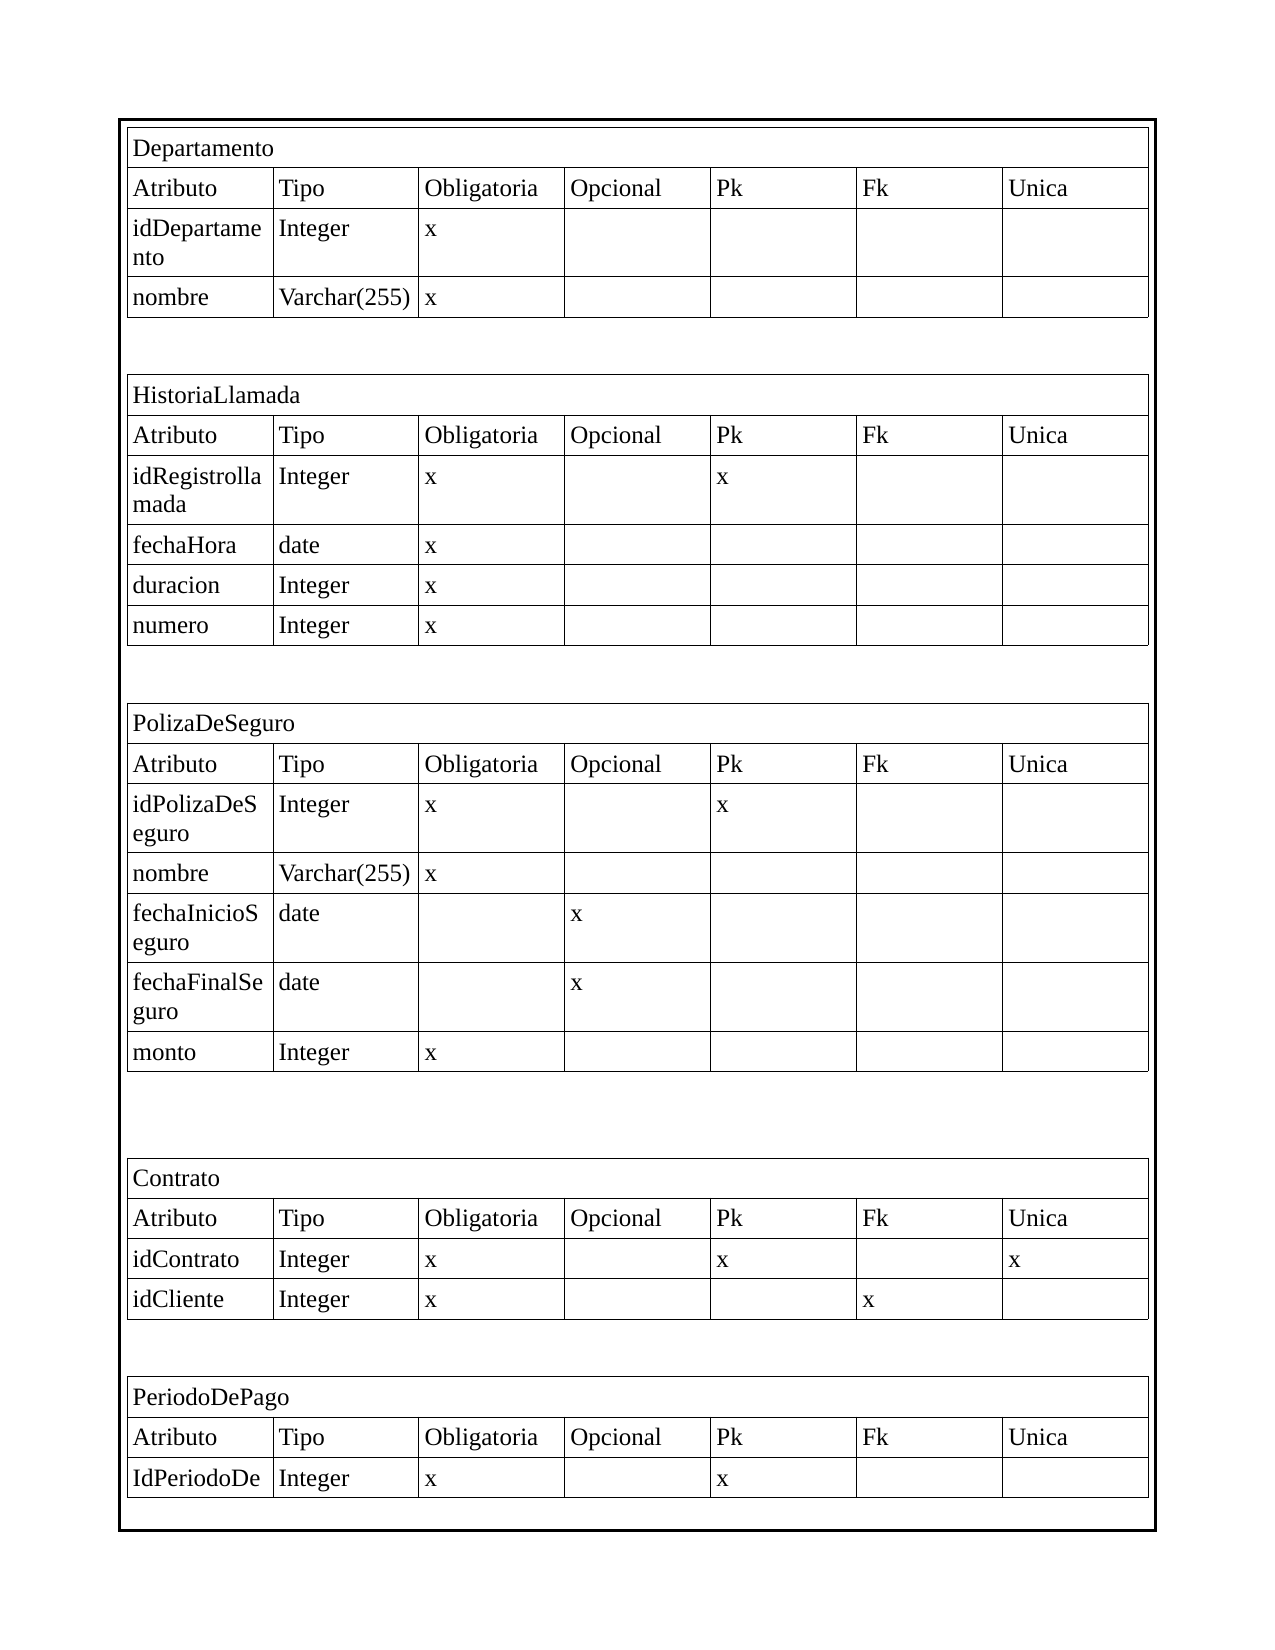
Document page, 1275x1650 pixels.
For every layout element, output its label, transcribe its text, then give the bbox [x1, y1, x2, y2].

table_cell [419, 894, 564, 962]
table_cell [857, 1239, 1002, 1278]
table_cell Integer [274, 1458, 418, 1497]
table_cell Unica [1003, 1199, 1148, 1238]
table_cell [711, 853, 856, 893]
table_cell x [419, 209, 564, 276]
table_cell Integer [274, 1279, 418, 1319]
table_cell Unica [1003, 744, 1148, 783]
table_cell [857, 784, 1002, 852]
table_cell [1003, 963, 1148, 1031]
table_cell Tipo [274, 1418, 418, 1457]
table_cell Fk [857, 1199, 1002, 1238]
table_cell Atributo [128, 744, 273, 783]
table_cell [1003, 277, 1148, 317]
table_cell x [565, 963, 710, 1031]
table_cell x [1003, 1239, 1148, 1278]
table_cell Integer [274, 456, 418, 524]
table_cell [857, 963, 1002, 1031]
table_cell [1003, 1032, 1148, 1071]
table_cell x [419, 1239, 564, 1278]
table_header Departamento [128, 128, 1148, 167]
table_cell Atributo [128, 168, 273, 207]
table_cell [565, 209, 710, 276]
table_cell Unica [1003, 416, 1148, 455]
table_cell Obligatoria [419, 416, 564, 455]
table_cell x [565, 894, 710, 962]
table_cell [857, 1458, 1002, 1497]
table_cell [565, 525, 710, 564]
table_cell [1003, 894, 1148, 962]
table_cell x [711, 1239, 856, 1278]
table_cell x [711, 1458, 856, 1497]
table_cell Unica [1003, 168, 1148, 207]
table_cell fechaHora [128, 525, 273, 564]
table_cell Integer [274, 209, 418, 276]
table_cell Obligatoria [419, 744, 564, 783]
table_cell [565, 853, 710, 893]
table_cell x [419, 1279, 564, 1319]
table_cell [857, 277, 1002, 317]
table_cell [711, 606, 856, 645]
table_cell [857, 606, 1002, 645]
table_cell Integer [274, 1239, 418, 1278]
table_cell [1003, 1279, 1148, 1319]
table_cell IdPeriodoDe [128, 1458, 273, 1497]
table_cell x [419, 277, 564, 317]
table_cell Opcional [565, 168, 710, 207]
table_cell idRegistrollamada [128, 456, 273, 524]
table_cell Fk [857, 1418, 1002, 1457]
table_cell idDepartamento [128, 209, 273, 276]
table_cell Tipo [274, 744, 418, 783]
table_cell x [857, 1279, 1002, 1319]
table_cell [857, 456, 1002, 524]
table_cell x [419, 853, 564, 893]
table_cell Tipo [274, 168, 418, 207]
table_cell Varchar(255) [274, 277, 418, 317]
table_cell Opcional [565, 416, 710, 455]
table_cell nombre [128, 277, 273, 317]
table_cell [1003, 606, 1148, 645]
table_cell [1003, 565, 1148, 605]
table_cell Integer [274, 784, 418, 852]
table_cell [565, 565, 710, 605]
table_cell [565, 456, 710, 524]
table_cell Fk [857, 416, 1002, 455]
table_cell [565, 1458, 710, 1497]
table_cell x [711, 784, 856, 852]
table_cell Opcional [565, 744, 710, 783]
table_cell fechaInicioSeguro [128, 894, 273, 962]
table_cell Integer [274, 1032, 418, 1071]
table_cell Opcional [565, 1199, 710, 1238]
table_cell x [419, 565, 564, 605]
table_cell Obligatoria [419, 168, 564, 207]
table_cell x [419, 456, 564, 524]
table_cell Obligatoria [419, 1199, 564, 1238]
table_cell [565, 606, 710, 645]
table_cell [1003, 456, 1148, 524]
table_cell Pk [711, 168, 856, 207]
table_cell Opcional [565, 1418, 710, 1457]
table_cell [711, 209, 856, 276]
table_cell [1003, 784, 1148, 852]
table_cell fechaFinalSeguro [128, 963, 273, 1031]
table_header Contrato [128, 1159, 1148, 1198]
table_cell Integer [274, 565, 418, 605]
table_cell [711, 1279, 856, 1319]
table_cell Atributo [128, 416, 273, 455]
table_cell [857, 565, 1002, 605]
table_cell idPolizaDeSeguro [128, 784, 273, 852]
table_cell monto [128, 1032, 273, 1071]
table_cell [565, 277, 710, 317]
table_cell Atributo [128, 1199, 273, 1238]
table_cell Integer [274, 606, 418, 645]
table_cell Unica [1003, 1418, 1148, 1457]
table_cell [857, 1032, 1002, 1071]
table_cell [565, 1239, 710, 1278]
table_cell x [419, 1458, 564, 1497]
table_cell x [419, 525, 564, 564]
table_cell Pk [711, 416, 856, 455]
table_cell [711, 1032, 856, 1071]
table_cell [1003, 209, 1148, 276]
table_cell [1003, 853, 1148, 893]
table_cell [857, 853, 1002, 893]
table_cell Tipo [274, 416, 418, 455]
table_cell Obligatoria [419, 1418, 564, 1457]
table_cell x [711, 456, 856, 524]
table_cell [857, 209, 1002, 276]
table_cell [1003, 1458, 1148, 1497]
table_cell [711, 565, 856, 605]
table_cell idContrato [128, 1239, 273, 1278]
table_cell x [419, 1032, 564, 1071]
table_cell nombre [128, 853, 273, 893]
table_cell numero [128, 606, 273, 645]
table_cell [1003, 525, 1148, 564]
table_cell [565, 1279, 710, 1319]
table_cell [711, 277, 856, 317]
table_cell date [274, 963, 418, 1031]
table_cell x [419, 784, 564, 852]
table_cell [711, 525, 856, 564]
table_cell [419, 963, 564, 1031]
table_cell [711, 963, 856, 1031]
table_cell Pk [711, 1199, 856, 1238]
table_cell idCliente [128, 1279, 273, 1319]
table_cell duracion [128, 565, 273, 605]
table_cell x [419, 606, 564, 645]
table_header PeriodoDePago [128, 1377, 1148, 1417]
table_cell Fk [857, 168, 1002, 207]
table_cell [565, 784, 710, 852]
table_cell [857, 894, 1002, 962]
table_cell date [274, 894, 418, 962]
table_header PolizaDeSeguro [128, 704, 1148, 743]
table_cell Tipo [274, 1199, 418, 1238]
table_cell Fk [857, 744, 1002, 783]
table_cell [565, 1032, 710, 1071]
table_cell [711, 894, 856, 962]
table_cell [857, 525, 1002, 564]
table_cell Atributo [128, 1418, 273, 1457]
table_cell date [274, 525, 418, 564]
table_header HistoriaLlamada [128, 375, 1148, 415]
table_cell Pk [711, 744, 856, 783]
table_cell Varchar(255) [274, 853, 418, 893]
table_cell Pk [711, 1418, 856, 1457]
